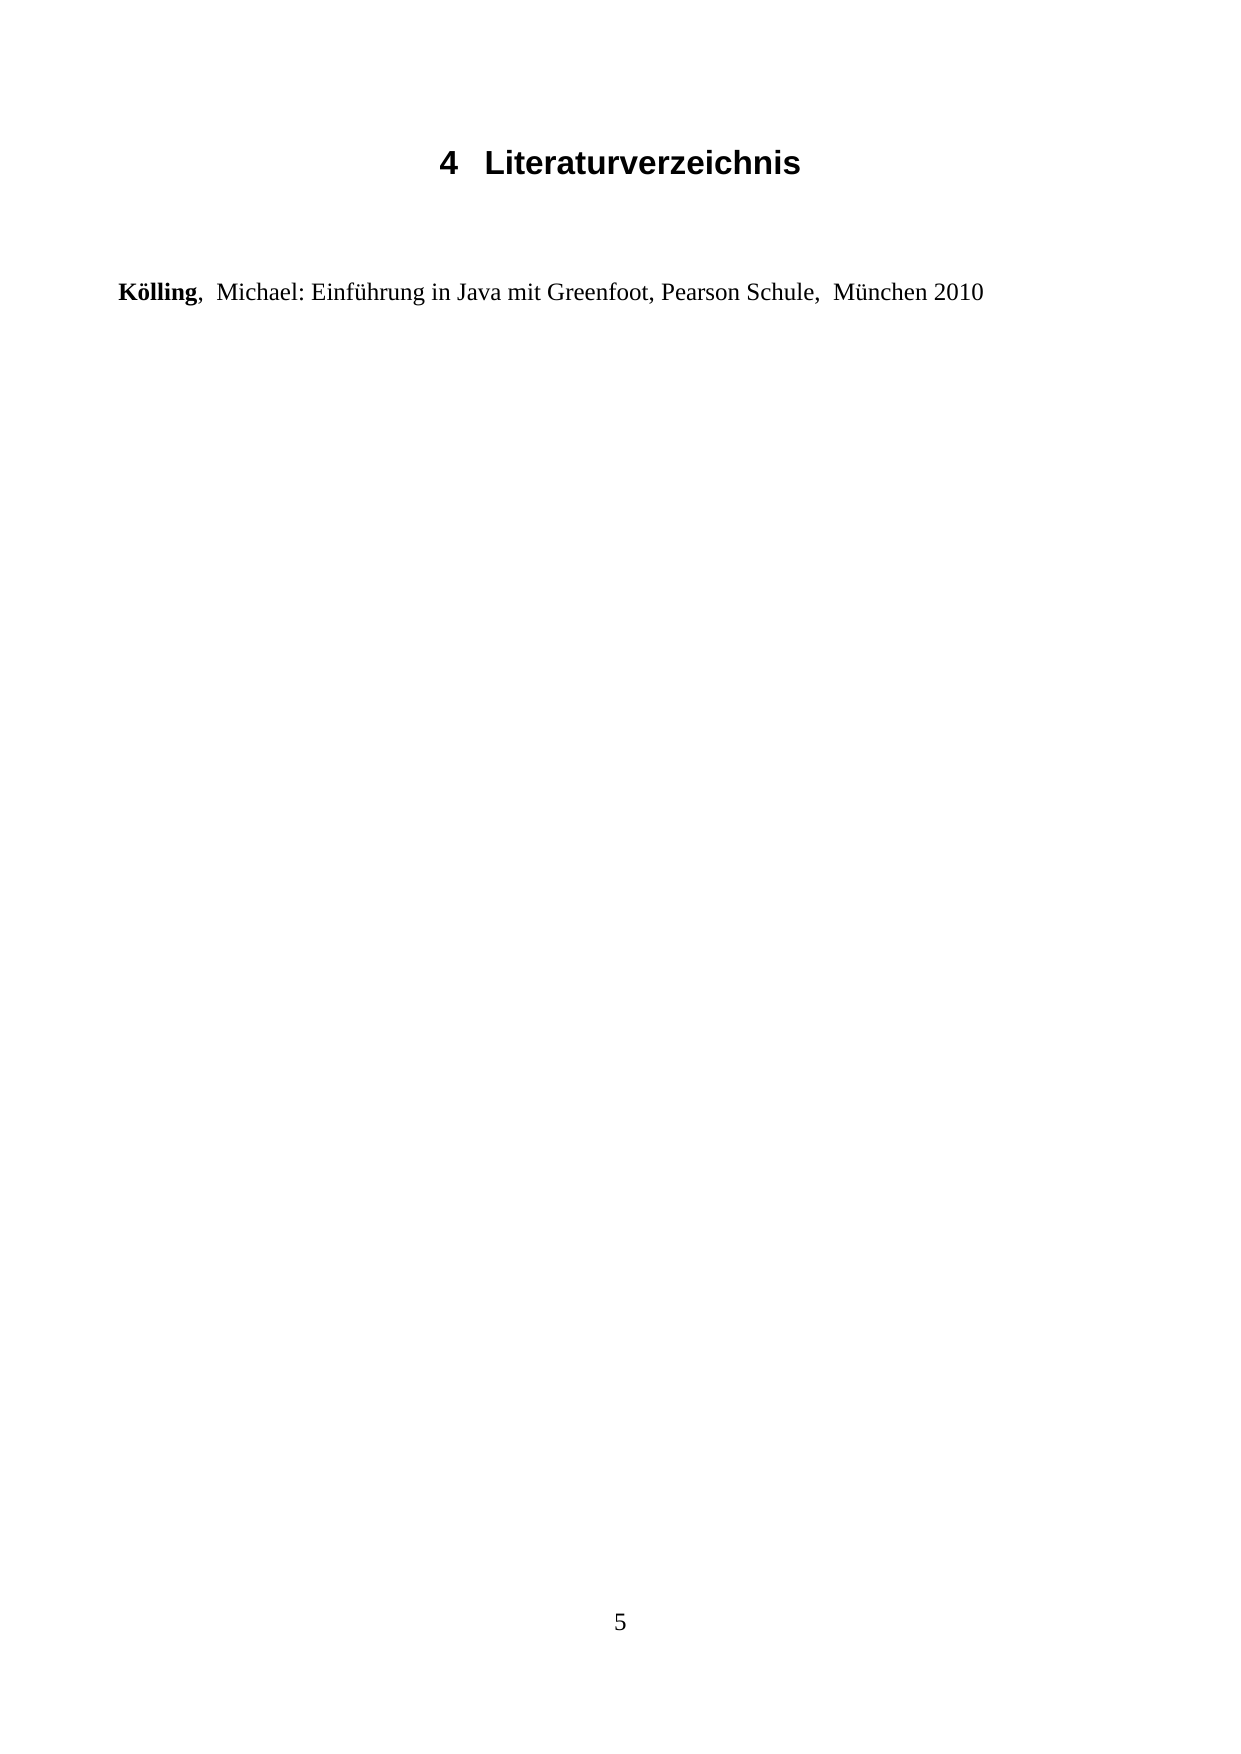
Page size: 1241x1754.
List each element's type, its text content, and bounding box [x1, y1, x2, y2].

subtitle Literaturverzeichnis [118, 143, 1122, 182]
text Kölling, Michael: Einführung in Java mit Greenfoot, Pearson Schule, München 2010 [118, 277, 1122, 305]
